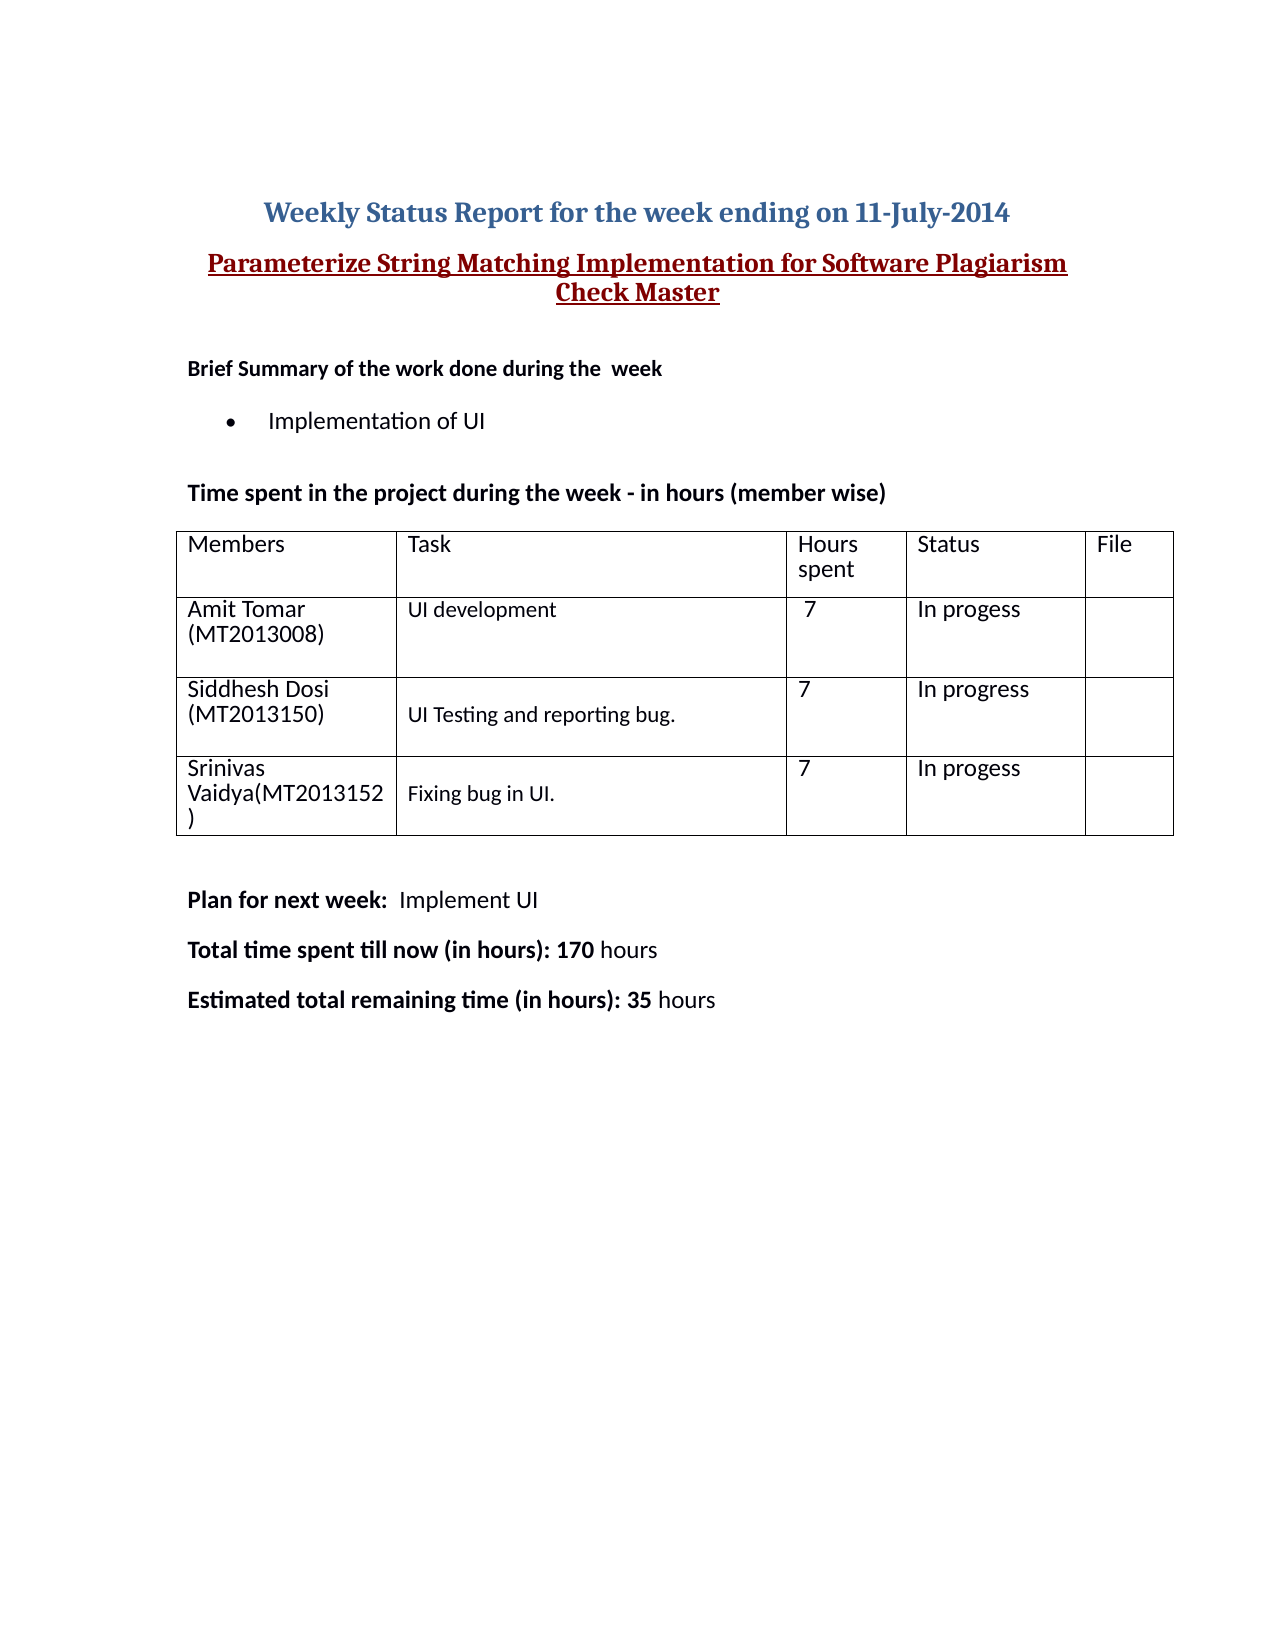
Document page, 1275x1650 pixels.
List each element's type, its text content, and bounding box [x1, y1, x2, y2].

table_cell [1086, 757, 1173, 835]
table_cell [1086, 598, 1173, 677]
text Weekly Status Report for the week ending on 11-July-2014 [187, 200, 1087, 229]
table_cell In progress [907, 678, 1085, 756]
table_cell Siddhesh Dosi (MT2013150) [177, 678, 396, 756]
table_header File [1086, 532, 1173, 597]
table_cell 7 [787, 598, 906, 677]
table_header Status [907, 532, 1085, 597]
table_cell Amit Tomar (MT2013008) [177, 598, 396, 677]
text Estimated total remaining time (in hours): 35 hours [187, 985, 1087, 1014]
table_cell Srinivas Vaidya(MT2013152) [177, 757, 396, 835]
table_header Hours spent [787, 532, 906, 597]
table_header Task [397, 532, 786, 597]
list Implementation of UI [225, 407, 1087, 435]
table_cell [1086, 678, 1173, 756]
table_cell Fixing bug in UI. [397, 757, 786, 835]
text Parameterize String Matching Implementation for Software Plagiarism Check Master [187, 249, 1087, 307]
text Brief Summary of the work done during the week [187, 357, 1087, 382]
table_cell In progess [907, 598, 1085, 677]
table_cell UI development [397, 598, 786, 677]
table_cell In progess [907, 757, 1085, 835]
table_cell 7 [787, 678, 906, 756]
table_cell 7 [787, 757, 906, 835]
text Plan for next week: Implement UI [187, 886, 1087, 915]
text Time spent in the project during the week - in hours (member wise) [187, 481, 1087, 506]
text Total time spent till now (in hours): 170 hours [187, 936, 1087, 964]
table_header Members [177, 532, 396, 597]
table_cell UI Testing and reporting bug. [397, 678, 786, 756]
